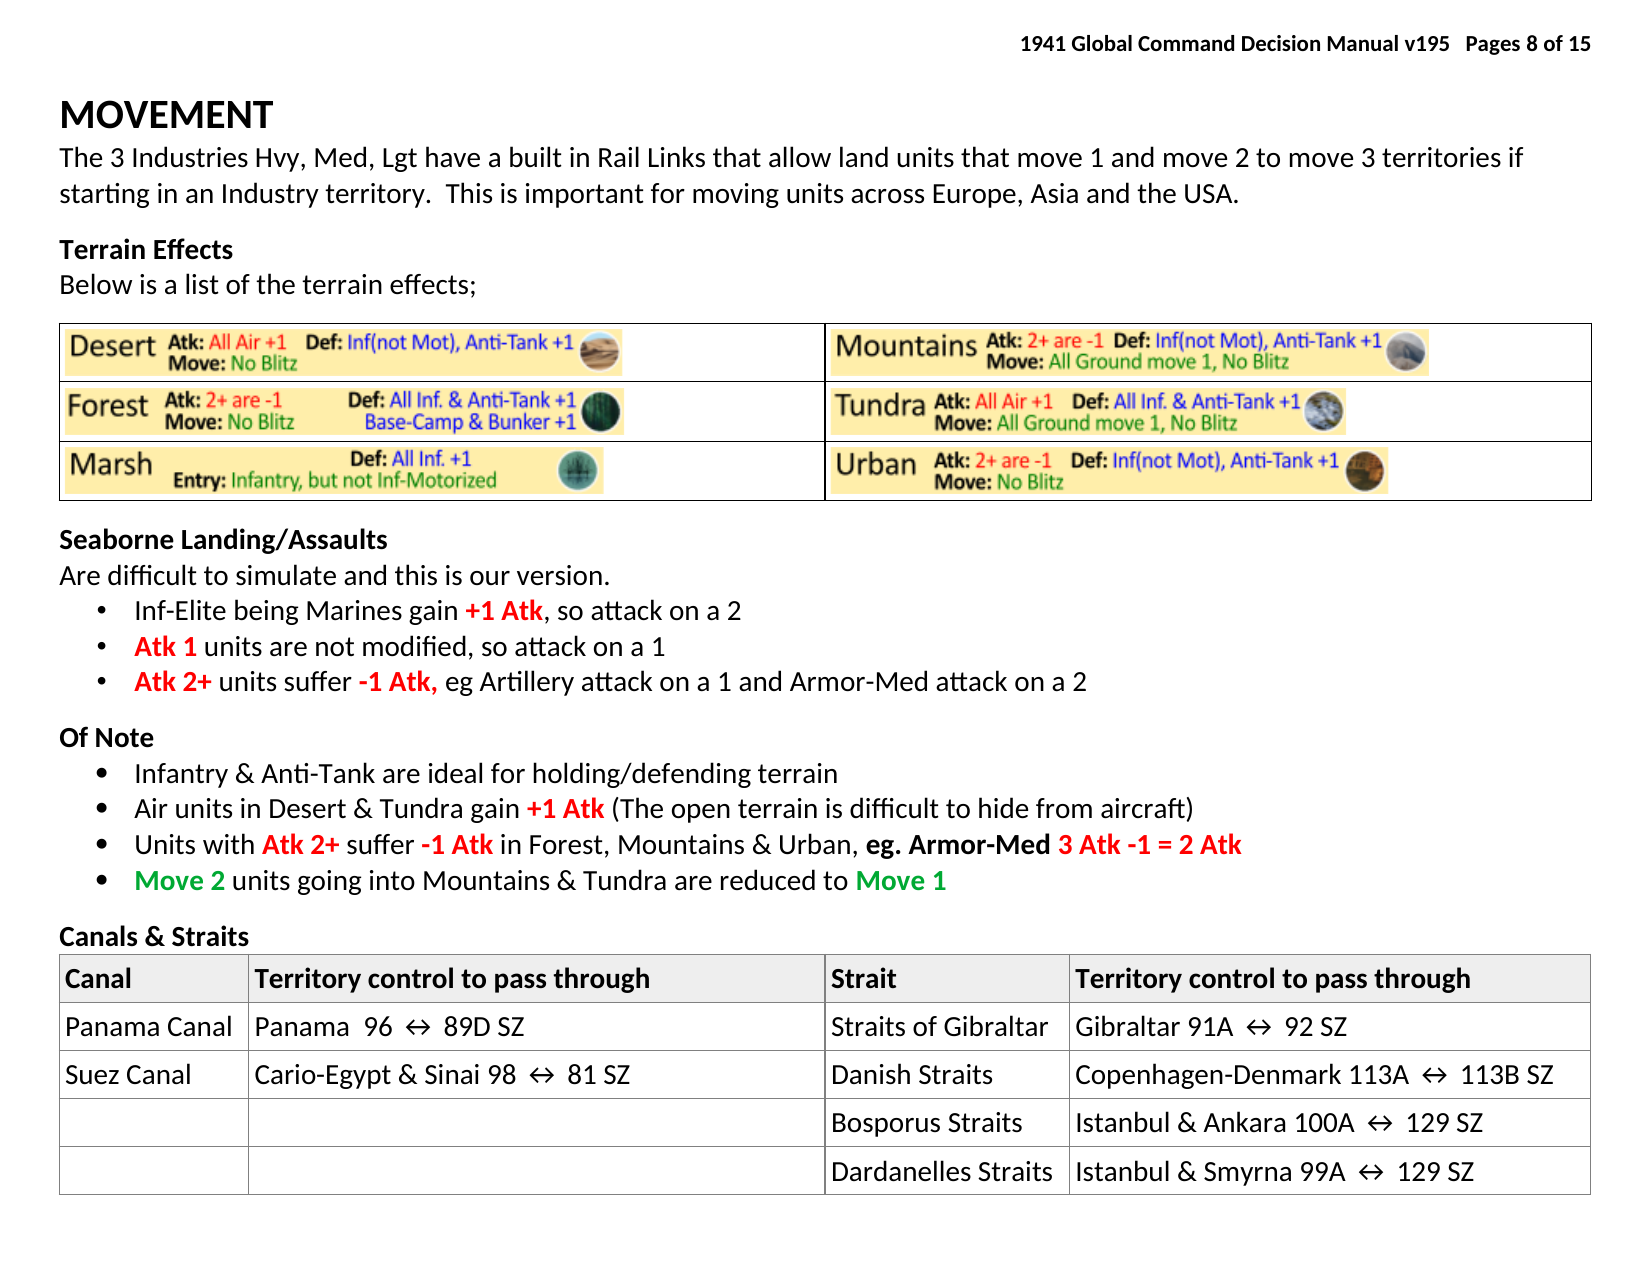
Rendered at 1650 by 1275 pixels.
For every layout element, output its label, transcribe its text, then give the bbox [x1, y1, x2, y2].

table_header Territory control to pass through [249, 955, 824, 1002]
picture [64, 447, 604, 494]
table_cell Gibraltar 91A ↔ 92 SZ [1070, 1003, 1590, 1050]
table_cell [826, 382, 1591, 441]
list Move 2 units going into Mountains & Tundra are reduced to Move 1 [97, 862, 1591, 897]
table_cell Danish Straits [826, 1051, 1069, 1098]
text Below is a list of the terrain effects; [59, 266, 1591, 302]
list Air units in Desert & Tundra gain +1 Atk (The open terrain is difficult to hide from aircraft) [97, 791, 1591, 826]
picture [64, 329, 623, 376]
table_header Canal [60, 955, 248, 1002]
table_header Territory control to pass through [1070, 955, 1590, 1002]
list Units with Atk 2+ suffer -1 Atk in Forest, Mountains & Urban, eg. Armor-Med 3 Atk -1 = 2 Atk [97, 826, 1591, 862]
table_cell Cario-Egypt & Sinai 98 ↔ 81 SZ [249, 1051, 824, 1098]
table_cell [249, 1099, 824, 1146]
text Terrain Effects [59, 231, 1591, 266]
table_cell [60, 1147, 248, 1194]
table_cell Straits of Gibraltar [826, 1003, 1069, 1050]
text Are difficult to simulate and this is our version. [59, 557, 1591, 592]
table_cell Bosporus Straits [826, 1099, 1069, 1146]
table_cell Istanbul & Smyrna 99A ↔ 129 SZ [1070, 1147, 1590, 1194]
table_cell Panama 96 ↔ 89D SZ [249, 1003, 824, 1050]
table_cell [60, 1099, 248, 1146]
text The 3 Industries Hvy, Med, Lgt have a built in Rail Links that allow land units that move 1 and move 2 to move 3 territories if starting in an Industry territory. This is important for moving units across Europe, Asia and the USA. [59, 139, 1591, 211]
table_cell [60, 442, 824, 499]
table_cell [249, 1147, 824, 1194]
picture [830, 329, 1429, 376]
table_header [826, 324, 1591, 381]
table_cell Istanbul & Ankara 100A ↔ 129 SZ [1070, 1099, 1590, 1146]
table_cell Panama Canal [60, 1003, 248, 1050]
list Infantry & Anti-Tank are ideal for holding/defending terrain [97, 755, 1591, 791]
text MOVEMENT [59, 88, 1591, 139]
list Canals & Straits [59, 918, 1591, 953]
text Of Note [59, 719, 1591, 755]
table_cell Dardanelles Straits [826, 1147, 1069, 1194]
picture [830, 447, 1389, 494]
text Seaborne Landing/Assaults [59, 521, 1591, 557]
picture [64, 388, 625, 435]
list Atk 1 units are not modified, so attack on a 1 [97, 628, 1591, 663]
table_cell [60, 382, 824, 441]
table_cell Suez Canal [60, 1051, 248, 1098]
table_cell [826, 442, 1591, 499]
picture [830, 388, 1347, 435]
table_cell Copenhagen-Denmark 113A ↔ 113B SZ [1070, 1051, 1590, 1098]
list Atk 2+ units suffer -1 Atk, eg Artillery attack on a 1 and Armor-Med attack on a 2 [97, 663, 1591, 699]
table_header [60, 324, 824, 381]
list Inf-Elite being Marines gain +1 Atk, so attack on a 2 [97, 592, 1591, 628]
table_header Strait [826, 955, 1069, 1002]
